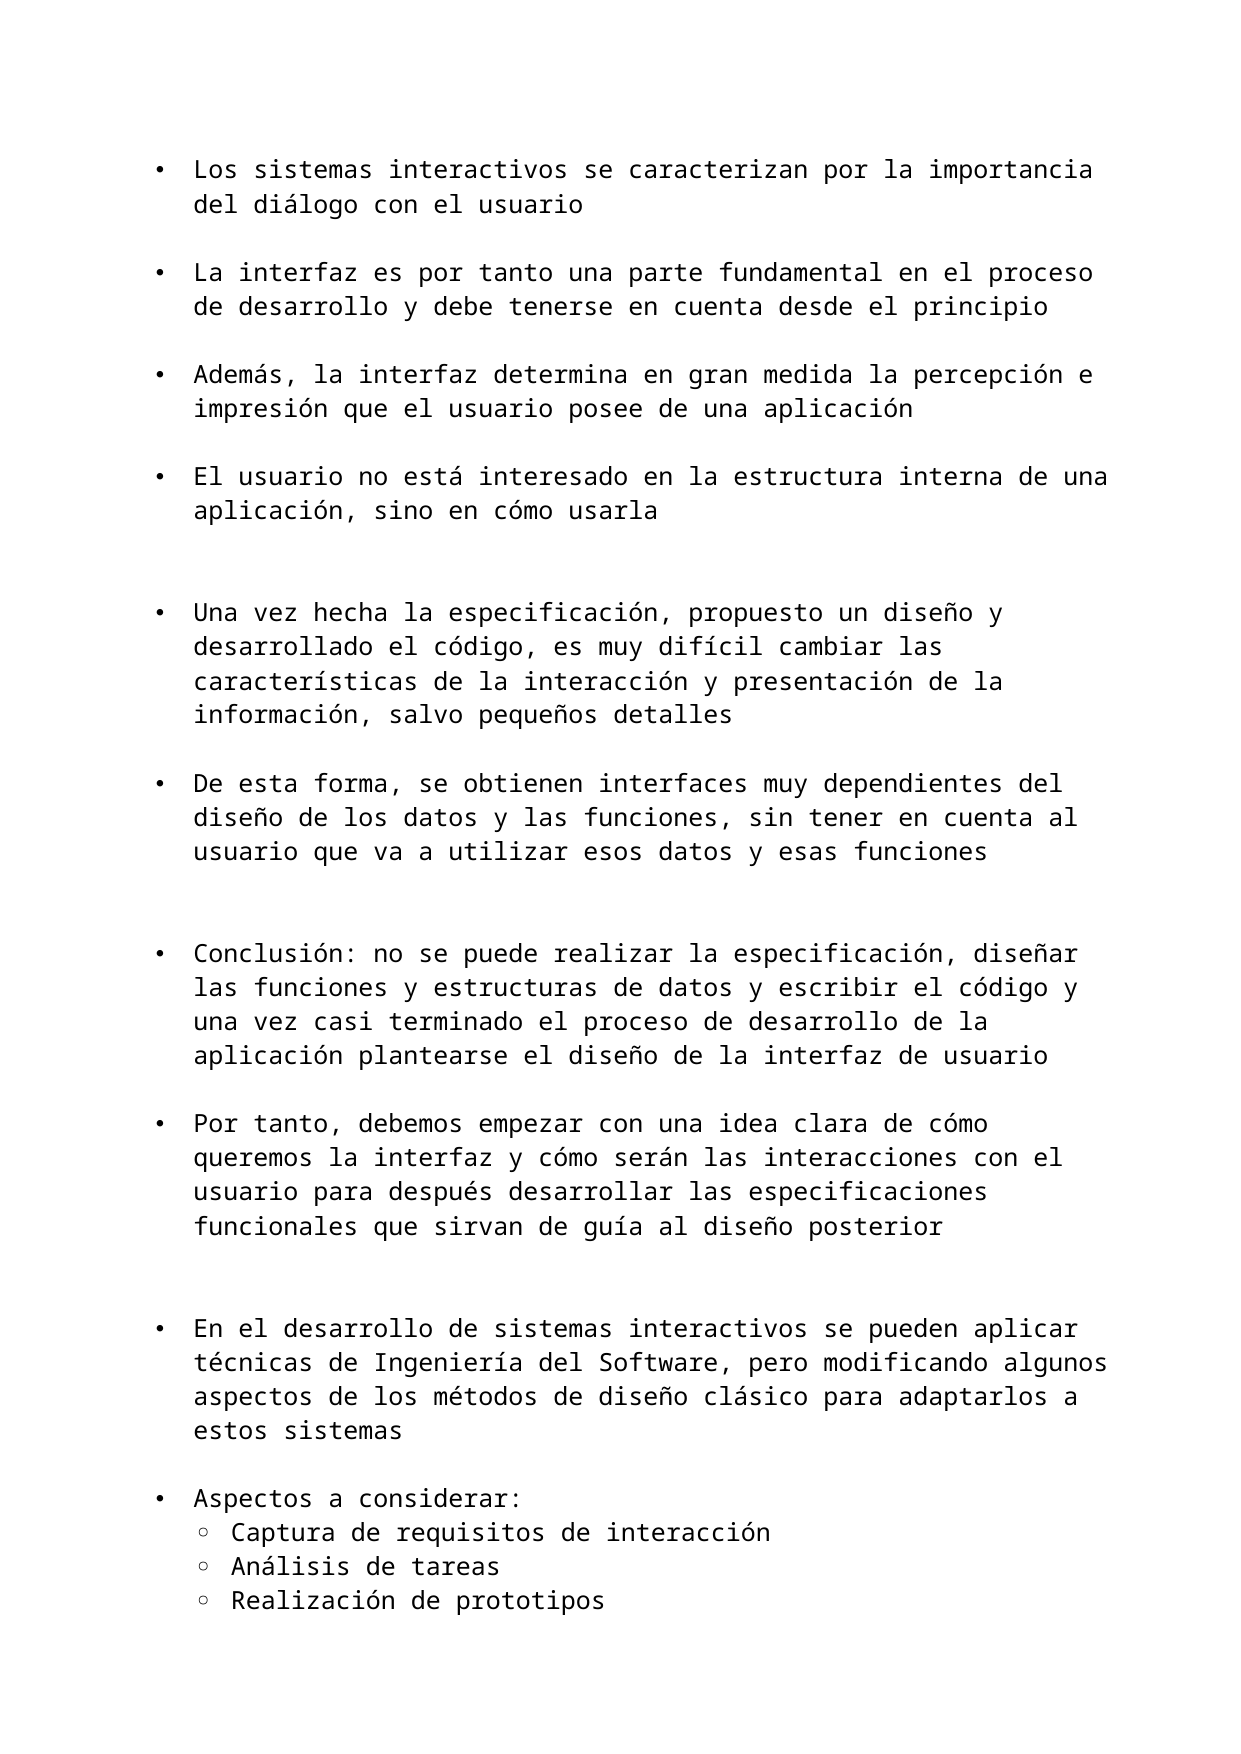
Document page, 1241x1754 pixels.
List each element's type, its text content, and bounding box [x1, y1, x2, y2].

list El usuario no está interesado en la estructura interna de una aplicación, sino en cómo usarla [156, 459, 1122, 527]
list Por tanto, debemos empezar con una idea clara de cómo queremos la interfaz y cómo serán las interacciones con el usuario para después desarrollar las especificaciones funcionales que sirvan de guía al diseño posterior [156, 1106, 1122, 1242]
list Una vez hecha la especificación, propuesto un diseño y desarrollado el código, es muy difícil cambiar las características de la interacción y presentación de la información, salvo pequeños detalles [156, 595, 1122, 731]
list Los sistemas interactivos se caracterizan por la importancia del diálogo con el usuario [156, 152, 1122, 220]
list Captura de requisitos de interacción [193, 1515, 1122, 1549]
list Además, la interfaz determina en gran medida la percepción e impresión que el usuario posee de una aplicación [156, 357, 1122, 425]
list Aspectos a considerar: [156, 1481, 1122, 1515]
list En el desarrollo de sistemas interactivos se pueden aplicar técnicas de Ingeniería del Software, pero modificando algunos aspectos de los métodos de diseño clásico para adaptarlos a estos sistemas [156, 1310, 1122, 1447]
list Conclusión: no se puede realizar la especificación, diseñar las funciones y estructuras de datos y escribir el código y una vez casi terminado el proceso de desarrollo de la aplicación plantearse el diseño de la interfaz de usuario [156, 936, 1122, 1072]
list De esta forma, se obtienen interfaces muy dependientes del diseño de los datos y las funciones, sin tener en cuenta al usuario que va a utilizar esos datos y esas funciones [156, 765, 1122, 867]
list Realización de prototipos [193, 1583, 1122, 1617]
list La interfaz es por tanto una parte fundamental en el proceso de desarrollo y debe tenerse en cuenta desde el principio [156, 254, 1122, 322]
list Análisis de tareas [193, 1549, 1122, 1583]
